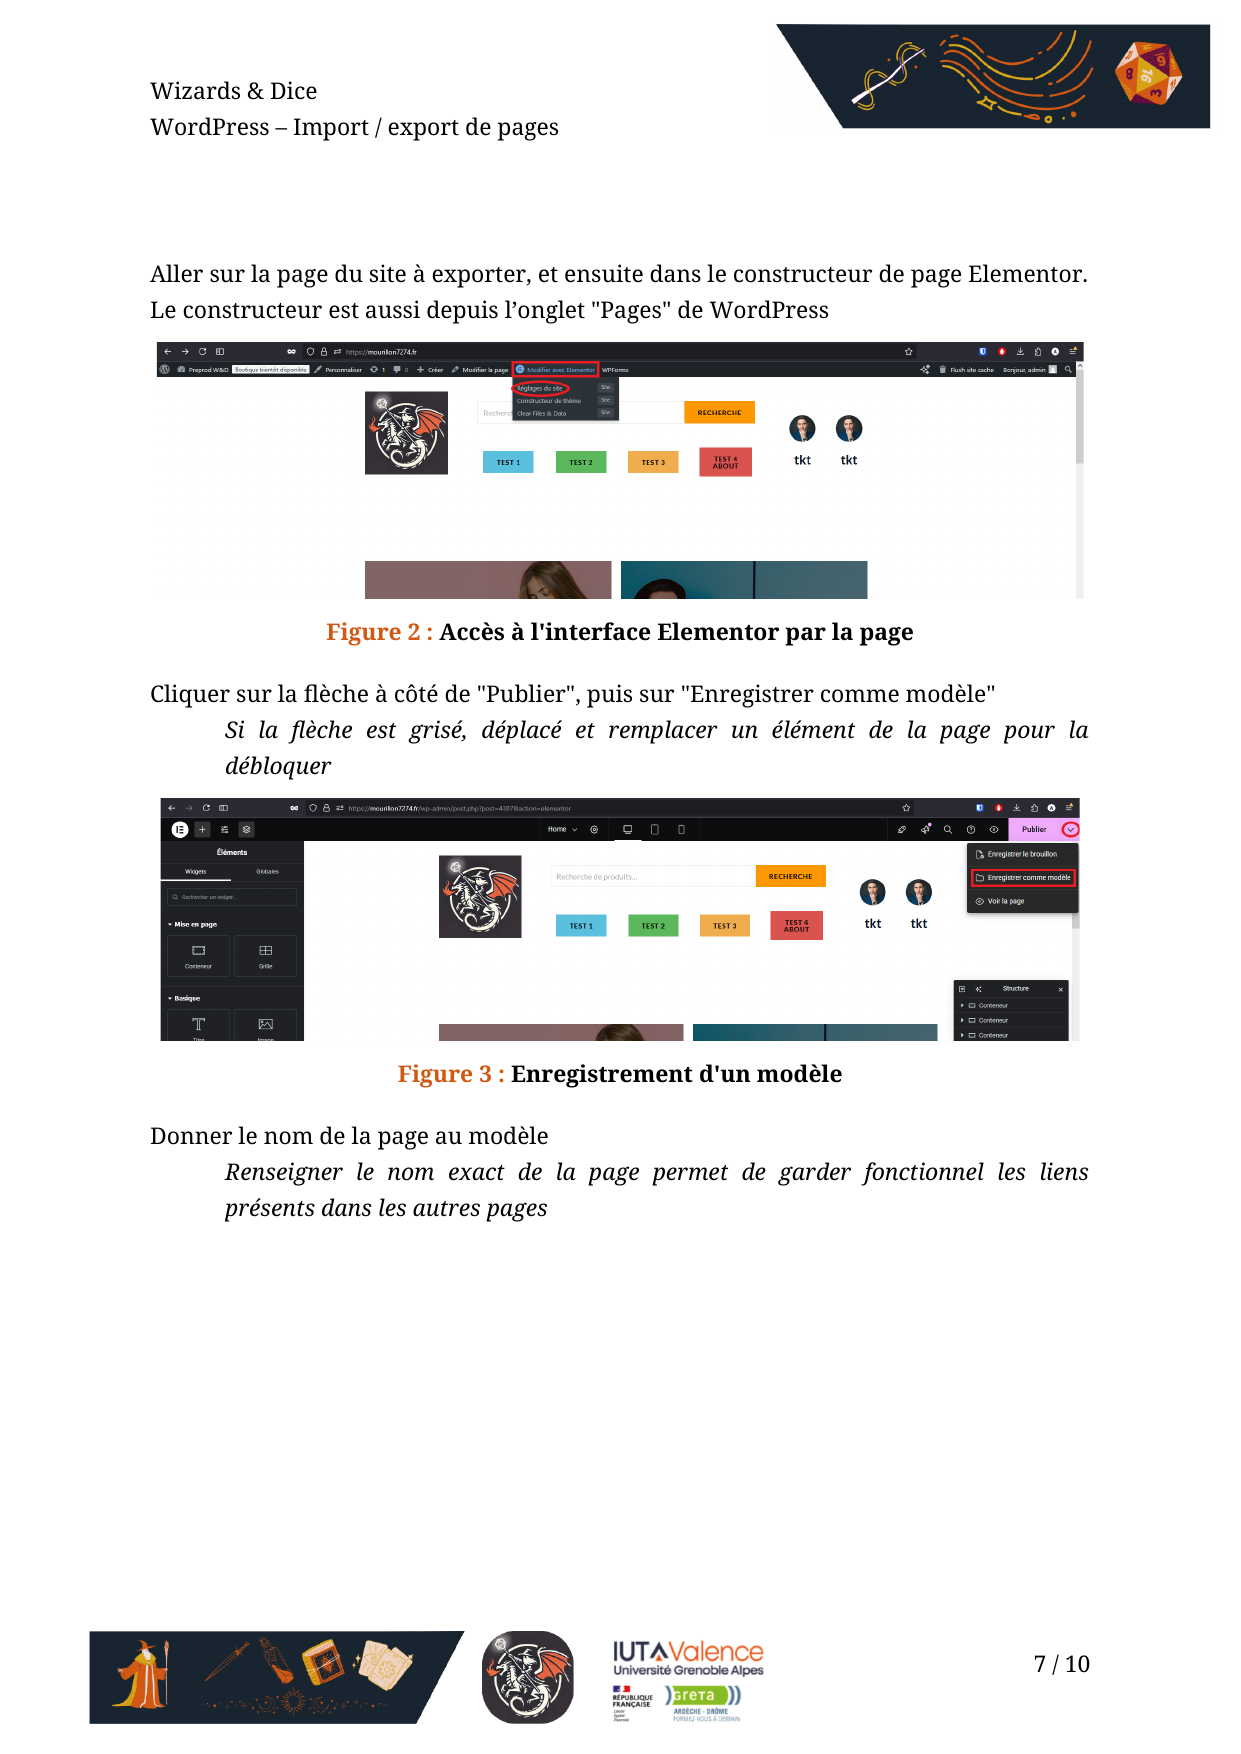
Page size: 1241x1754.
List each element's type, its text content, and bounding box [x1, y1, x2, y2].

picture [160, 798, 1080, 1041]
picture [156, 342, 1084, 599]
picture [771, 21, 1218, 131]
text Cliquer sur la flèche à côté de "Publier", puis sur "Enregistrer comme modèle" [150, 678, 1090, 709]
text Aller sur la page du site à exporter, et ensuite dans le constructeur de page Elementor. Le constructeur est aussi depuis l’onglet "Pages" de WordPress [150, 258, 1090, 325]
text Donner le nom de la page au modèle [150, 1119, 1090, 1151]
text Si la flèche est grisé, déplacé et remplacer un élément de la page pour la débloquer [225, 714, 1090, 781]
text Figure 2 : Accès à l'interface Elementor par la page [157, 599, 1083, 647]
picture [81, 1620, 788, 1733]
text Renseigner le nom exact de la page permet de garder fonctionnel les liens présents dans les autres pages [225, 1156, 1090, 1223]
text Figure 3 : Enregistrement d'un modèle [161, 1041, 1079, 1089]
